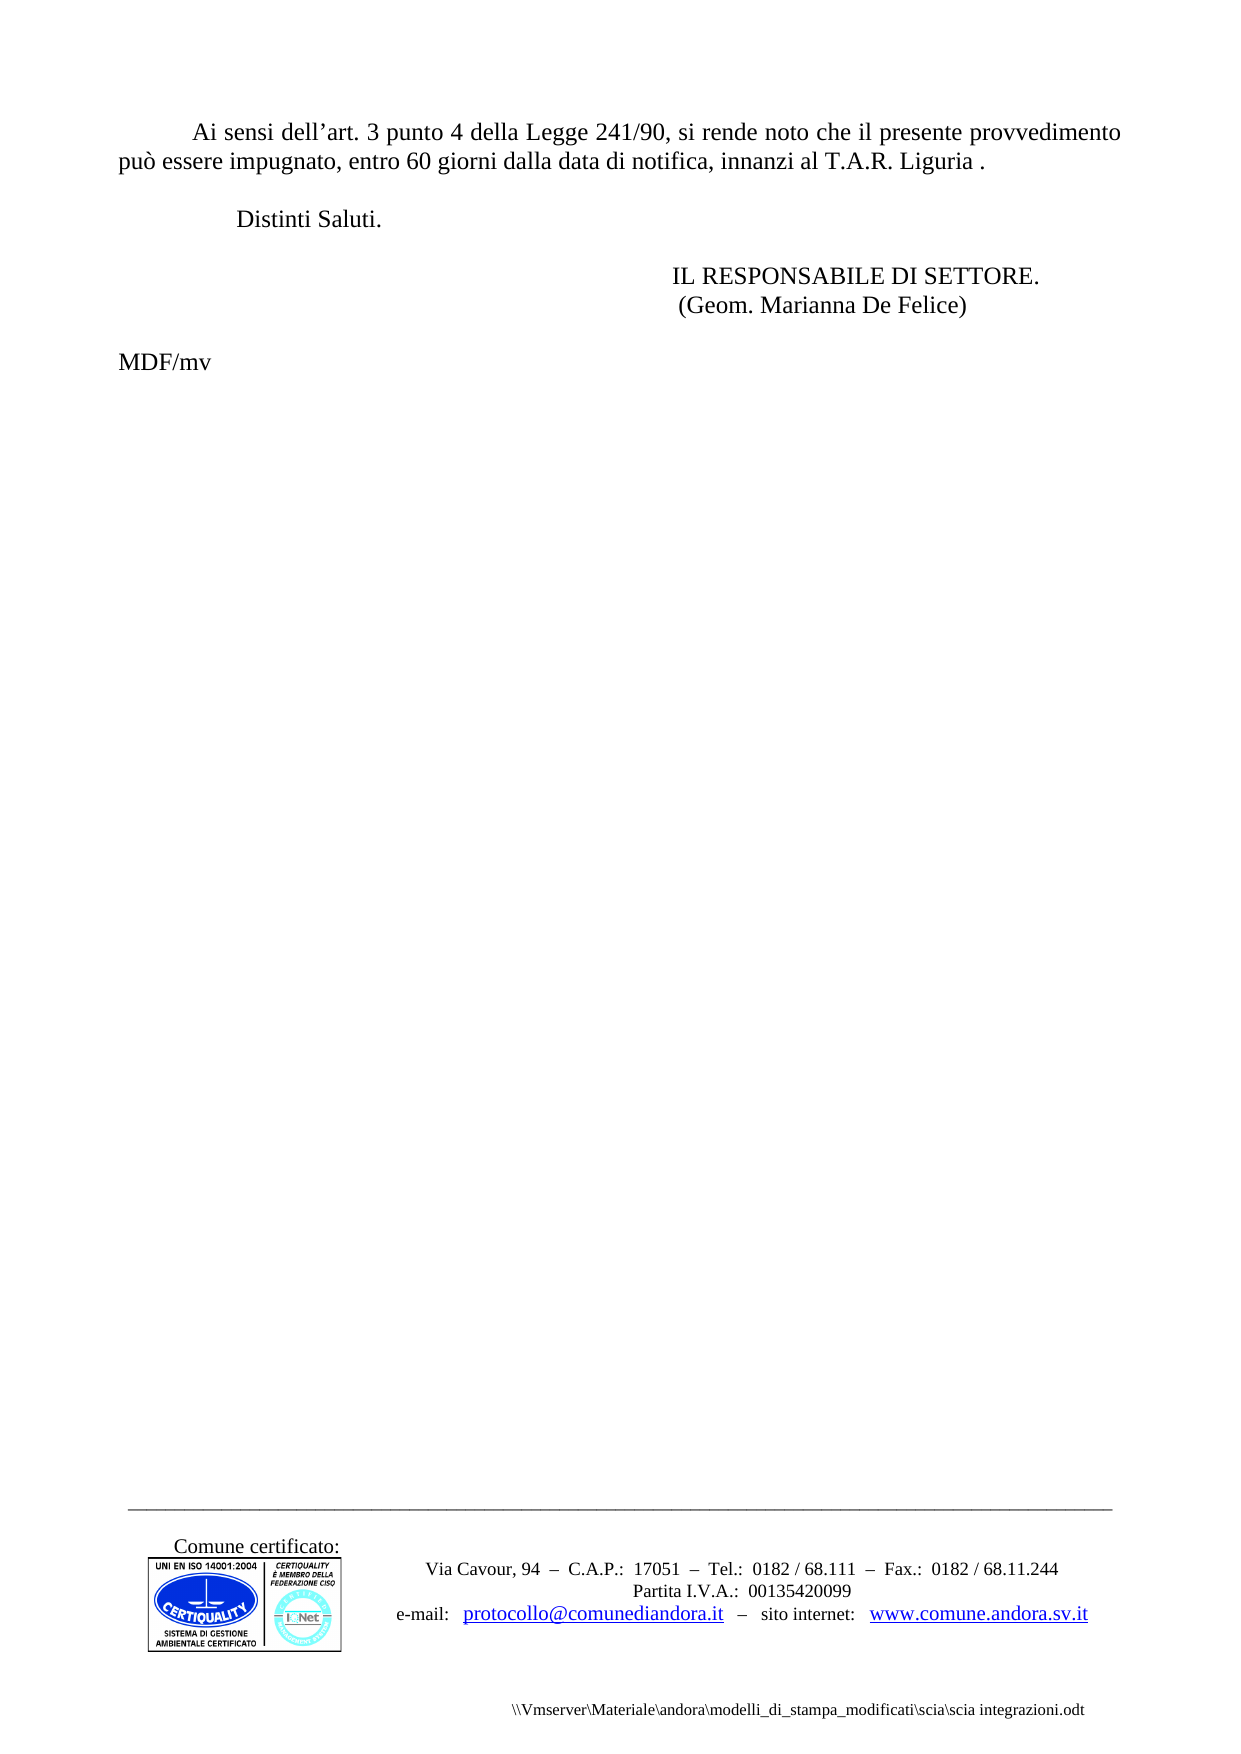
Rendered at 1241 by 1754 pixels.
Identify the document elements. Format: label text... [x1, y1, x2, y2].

text Ai sensi dell’art. 3 punto 4 della Legge 241/90, si rende noto che il presente provvedimento può essere impugnato, entro 60 giorni dalla data di notifica, innanzi al T.A.R. Liguria . [118, 117, 1122, 175]
text (Geom. Marianna De Felice) [118, 290, 1122, 319]
picture [147, 1557, 342, 1652]
text Distinti Saluti. [192, 204, 1122, 232]
text IL RESPONSABILE DI SETTORE. [118, 261, 1122, 290]
text MDF/mv [118, 347, 1122, 376]
